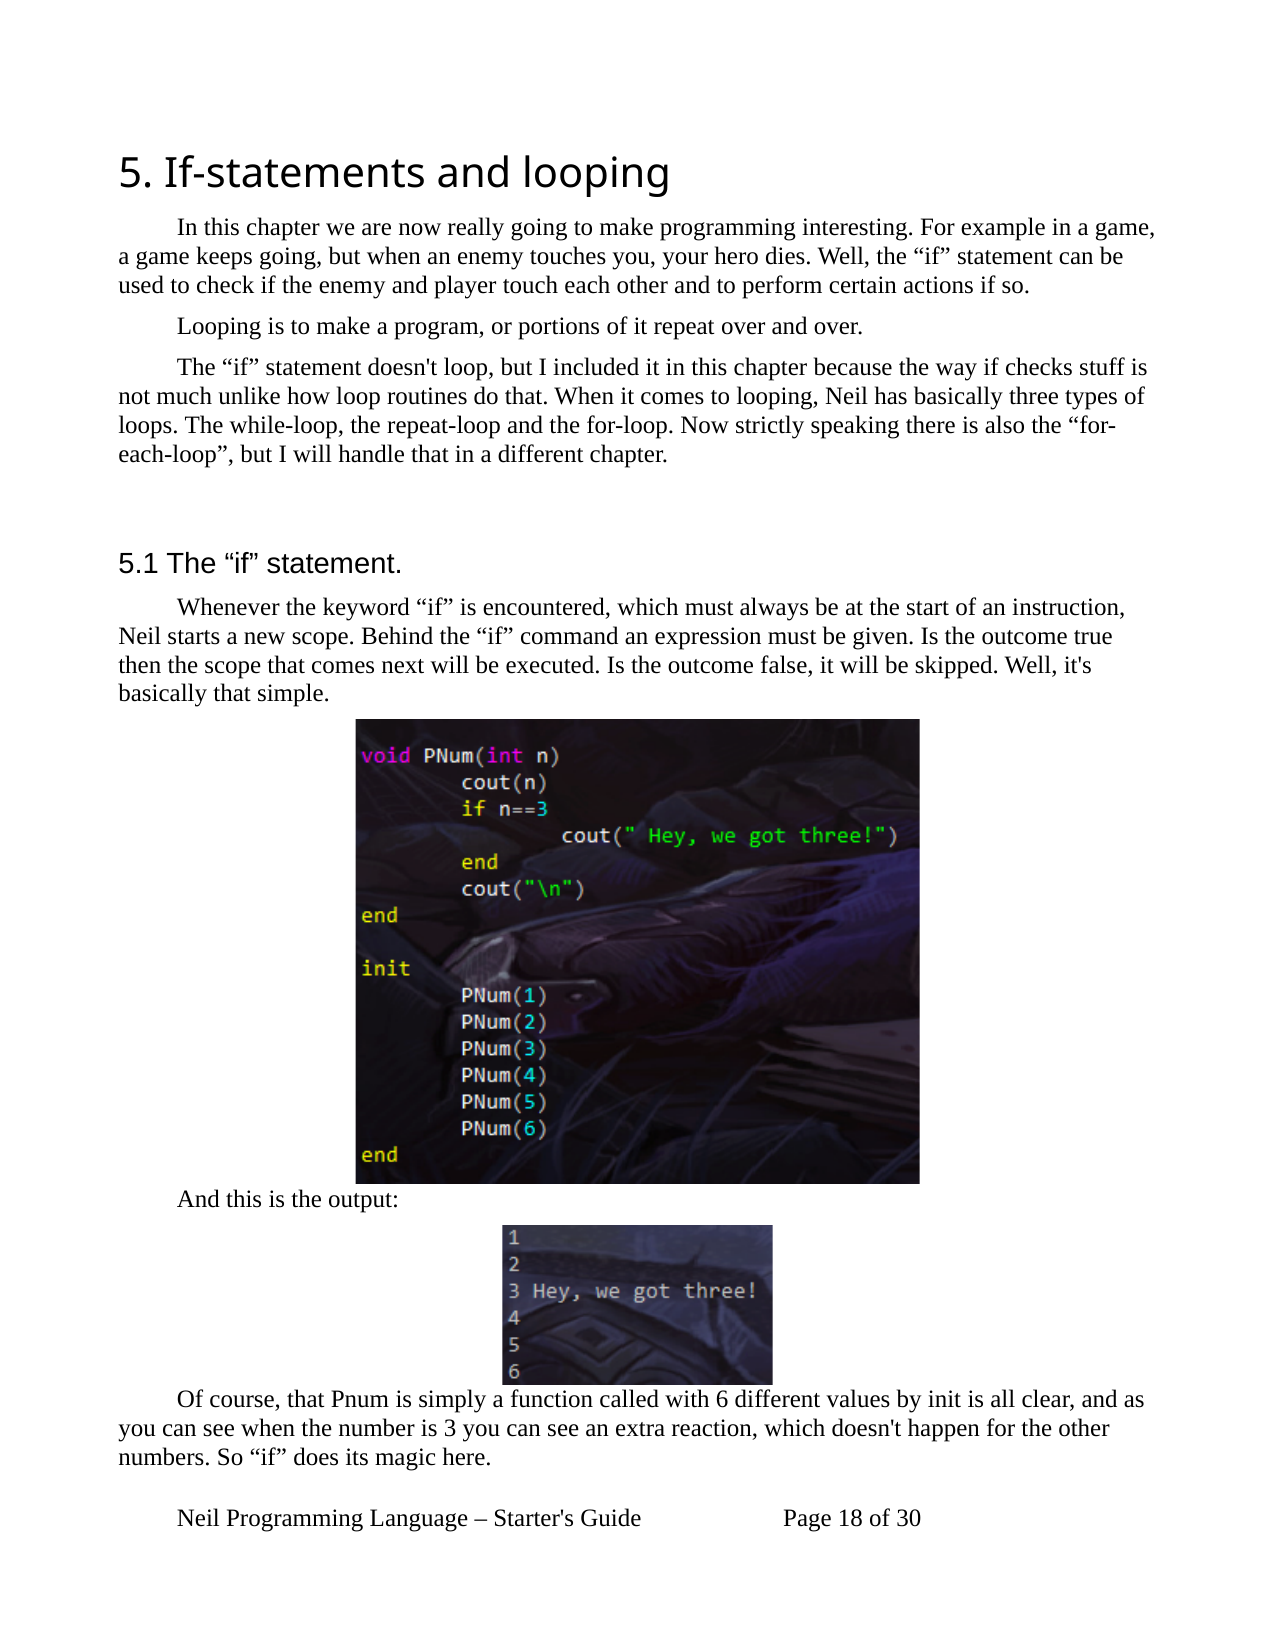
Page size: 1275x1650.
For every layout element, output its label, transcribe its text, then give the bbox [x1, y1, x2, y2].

text Looping is to make a program, or portions of it repeat over and over. [118, 311, 1157, 340]
text And this is the output: [118, 720, 1157, 1212]
picture [502, 1225, 773, 1385]
text Whenever the keyword “if” is encountered, which must always be at the start of an instruction, Neil starts a new scope. Behind the “if” command an expression must be given. Is the outcome true then the scope that comes next will be executed. Is the outcome false, it will be skipped. Well, it's basically that simple. [118, 592, 1157, 707]
text Of course, that Pnum is simply a function called with 6 different values by init is all clear, and as you can see when the number is 3 you can see an extra reaction, which doesn't happen for the other numbers. So “if” does its magic here. [118, 1225, 1157, 1471]
subtitle 5. If-statements and looping [118, 143, 1157, 200]
text In this chapter we are now really going to make programming interesting. For example in a game, a game keeps going, but when an enemy touches you, your hero dies. Well, the “if” statement can be used to check if the enemy and player touch each other and to perform certain actions if so. [118, 212, 1157, 299]
text The “if” statement doesn't loop, but I included it in this chapter because the way if checks stuff is not much unlike how loop routines do that. When it comes to looping, Neil has basically three types of loops. The while-loop, the repeat-loop and the for-loop. Now strictly speaking there is also the “for-each-loop”, but I will handle that in a different chapter. [118, 352, 1157, 467]
picture [355, 719, 920, 1184]
subtitle 5.1 The “if” statement. [118, 546, 1157, 580]
